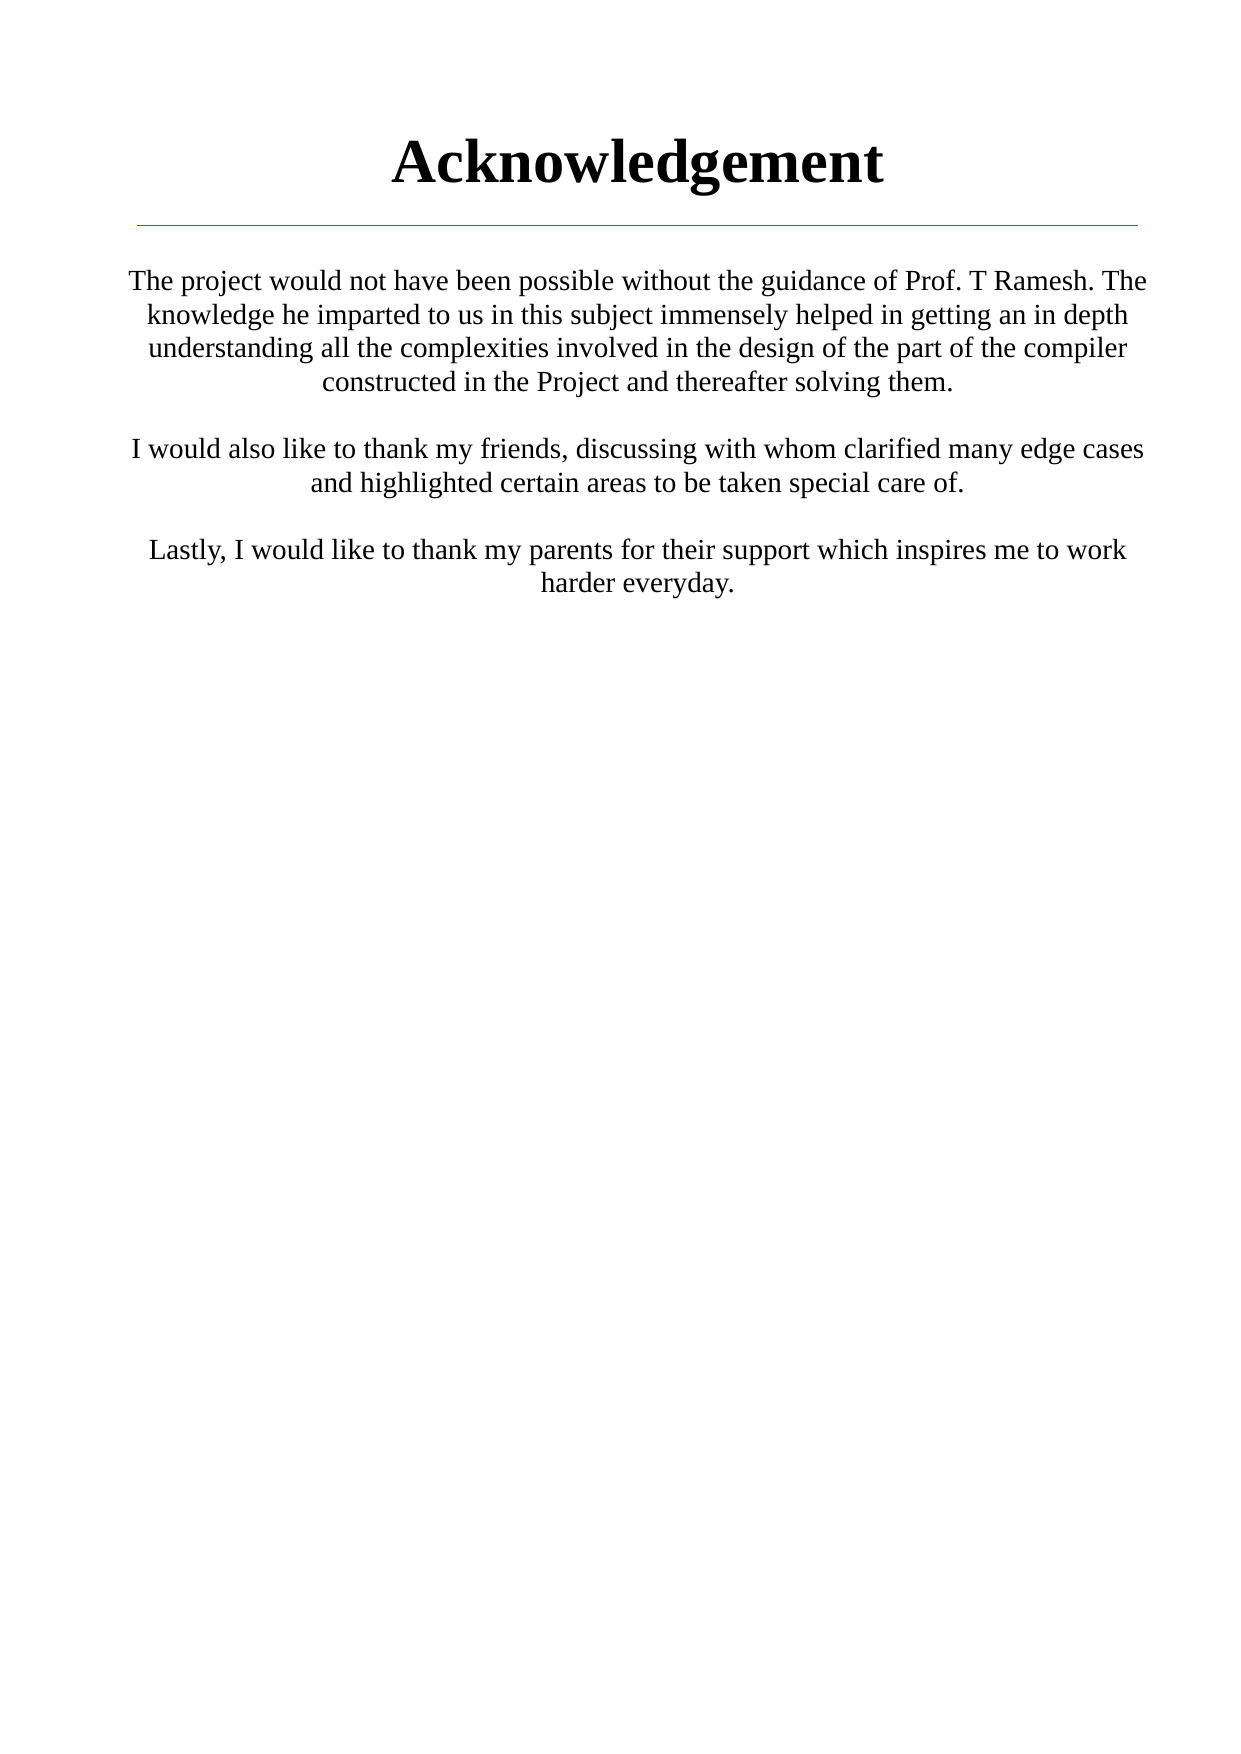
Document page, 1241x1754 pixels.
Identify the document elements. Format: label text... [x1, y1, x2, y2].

text I would also like to thank my friends, discussing with whom clarified many edge cases and highlighted certain areas to be taken special care of. [118, 431, 1157, 498]
text Acknowledgement [118, 124, 1157, 196]
text The project would not have been possible without the guidance of Prof. T Ramesh. The knowledge he imparted to us in this subject immensely helped in getting an in depth understanding all the complexities involved in the design of the part of the compiler constructed in the Project and thereafter solving them. [118, 263, 1157, 398]
text Lastly, I would like to thank my parents for their support which inspires me to work harder everyday. [118, 532, 1157, 599]
